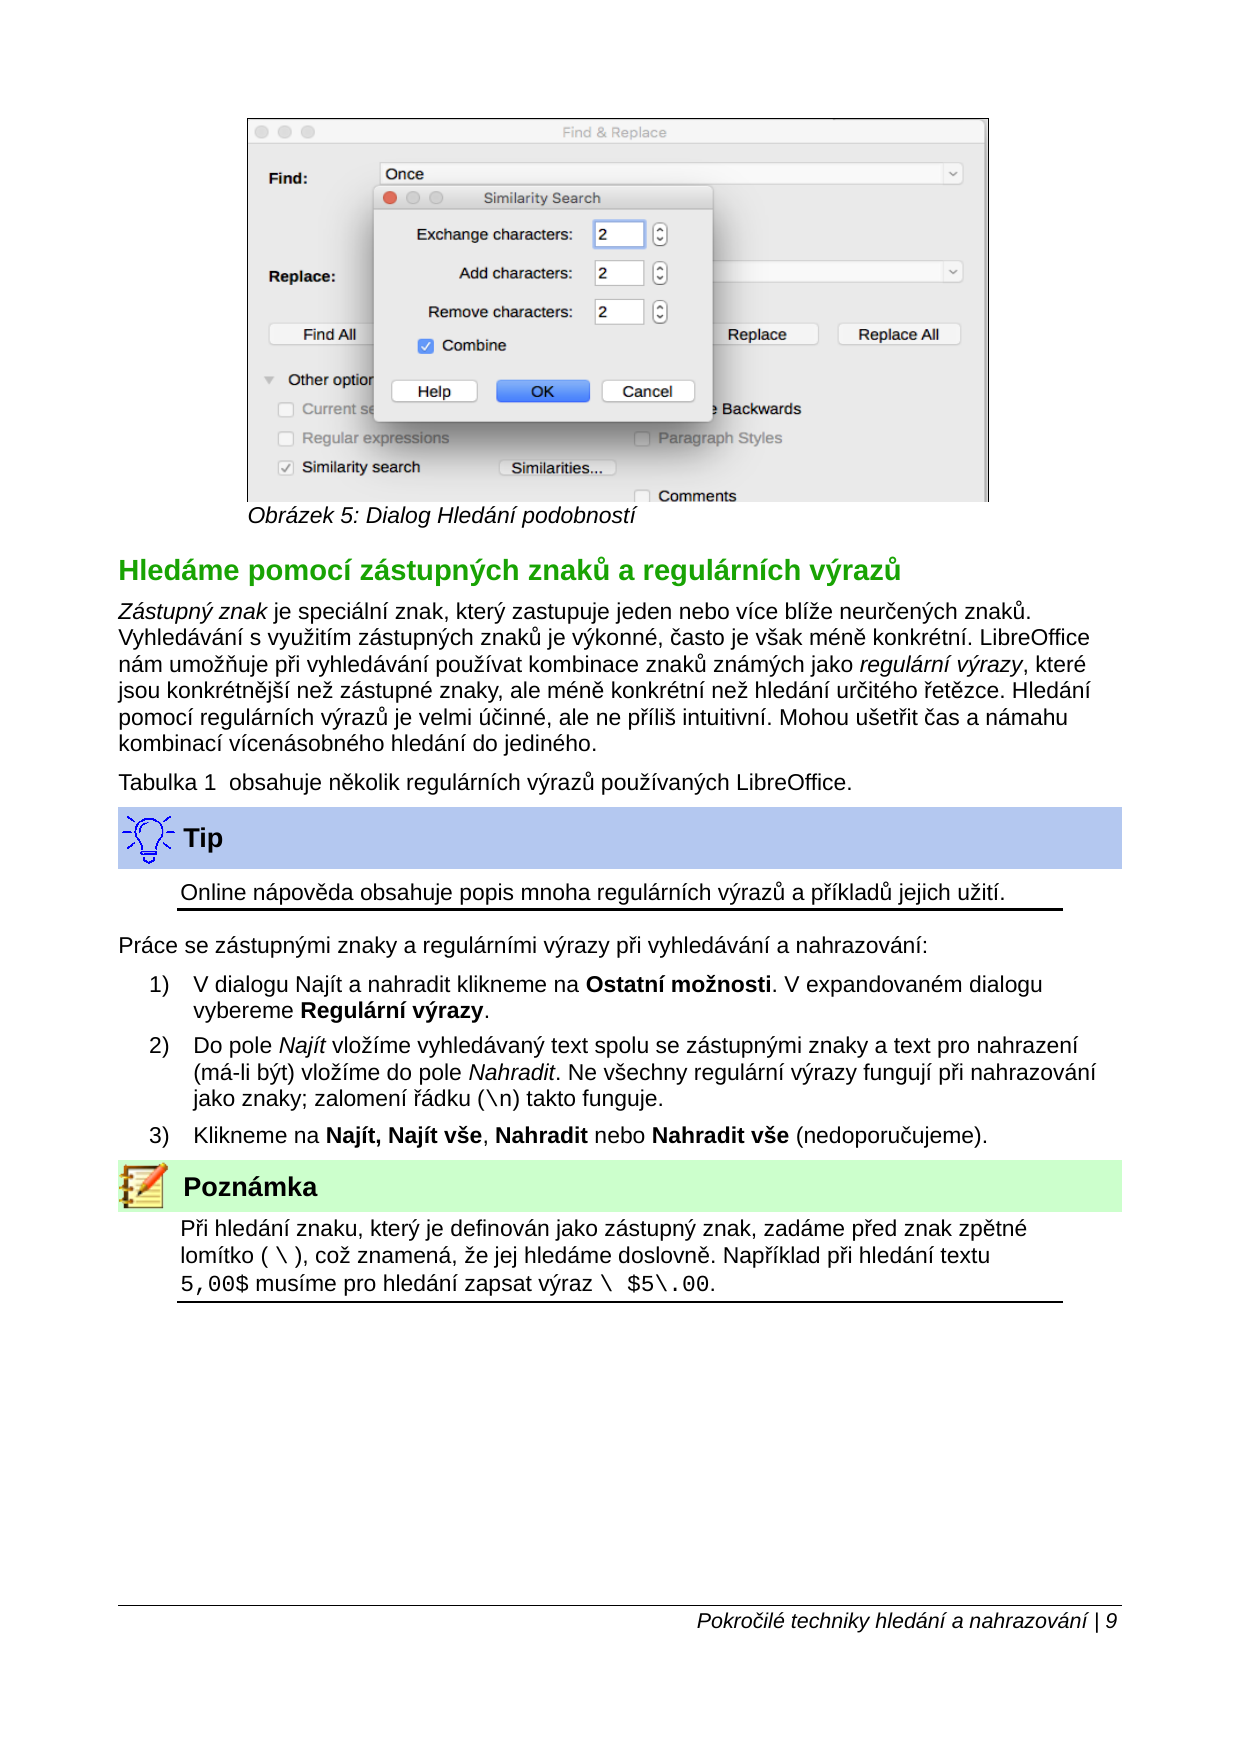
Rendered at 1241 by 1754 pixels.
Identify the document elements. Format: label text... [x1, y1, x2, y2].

list Práce se zástupnými znaky a regulárními výrazy při vyhledávání a nahrazování: [118, 932, 1122, 958]
text Tabulka 1 obsahuje několik regulárních výrazů používaných LibreOffice. [118, 769, 1122, 795]
text Zástupný znak je speciální znak, který zastupuje jeden nebo více blíže neurčených znaků. Vyhledávání s využitím zástupných znaků je výkonné, často je však méně konkrétní. LibreOffice nám umožňuje při vyhledávání používat kombinace znaků známých jako regulární výrazy, které jsou konkrétnější než zástupné znaky, ale méně konkrétní než hledání určitého řetězce. Hledání pomocí regulárních výrazů je velmi účinné, ale ne příliš intuitivní. Mohou ušetřit čas a námahu kombinací vícenásobného hledání do jediného. [118, 598, 1122, 756]
list Do pole Najít vložíme vyhledávaný text spolu se zástupnými znaky a text pro nahrazení (má-li být) vložíme do pole Nahradit. Ne všechny regulární výrazy fungují při nahrazování jako znaky; zalomení řádku (\n) takto funguje. [169, 1032, 1122, 1113]
subtitle Poznámka [118, 1160, 1122, 1212]
list Klikneme na Najít, Najít vše, Nahradit nebo Nahradit vše (nedoporučujeme). [169, 1122, 1122, 1148]
subtitle Tip [118, 807, 1122, 869]
list V dialogu Najít a nahradit klikneme na Ostatní možnosti. V expandovaném dialogu vybereme Regulární výrazy. [169, 971, 1122, 1023]
subtitle Hledáme pomocí zástupných znaků a regulárních výrazů [118, 553, 1122, 586]
text Při hledání znaku, který je definován jako zástupný znak, zadáme před znak zpětné lomítko ( \ ), což znamená, že jej hledáme doslovně. Například při hledání textu 5,00$ musíme pro hledání zapsat výraz \ $5\.00. [177, 1212, 1063, 1301]
picture [248, 119, 988, 502]
picture [119, 1161, 170, 1212]
text Online nápověda obsahuje popis mnoha regulárních výrazů a příkladů jejich užití. [177, 876, 1063, 908]
picture [119, 808, 179, 868]
text Obrázek 5: Dialog Hledání podobností [247, 118, 993, 528]
